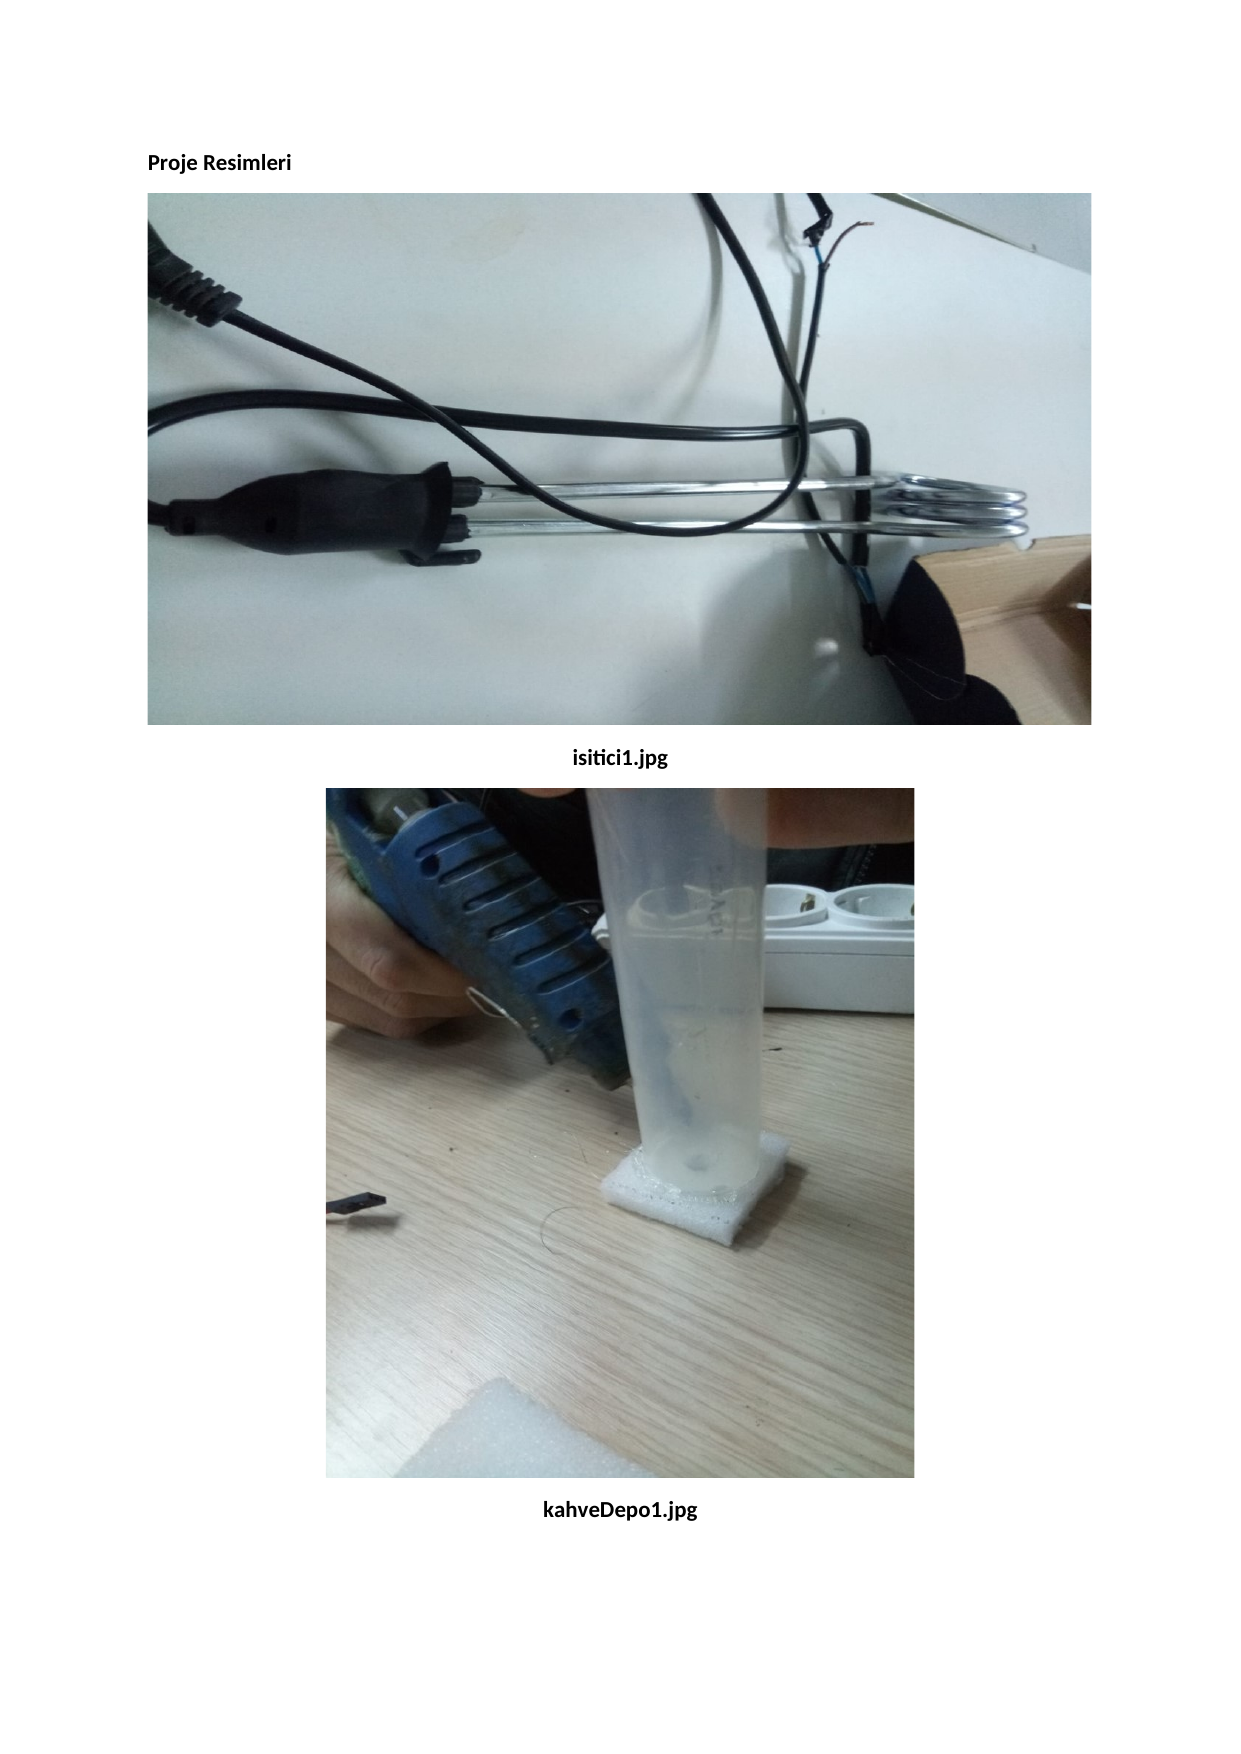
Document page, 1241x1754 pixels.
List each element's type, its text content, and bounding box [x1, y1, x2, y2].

text kahveDepo1.jpg [148, 1495, 1093, 1523]
text isitici1.jpg [148, 743, 1093, 771]
text Proje Resimleri [148, 148, 1093, 176]
